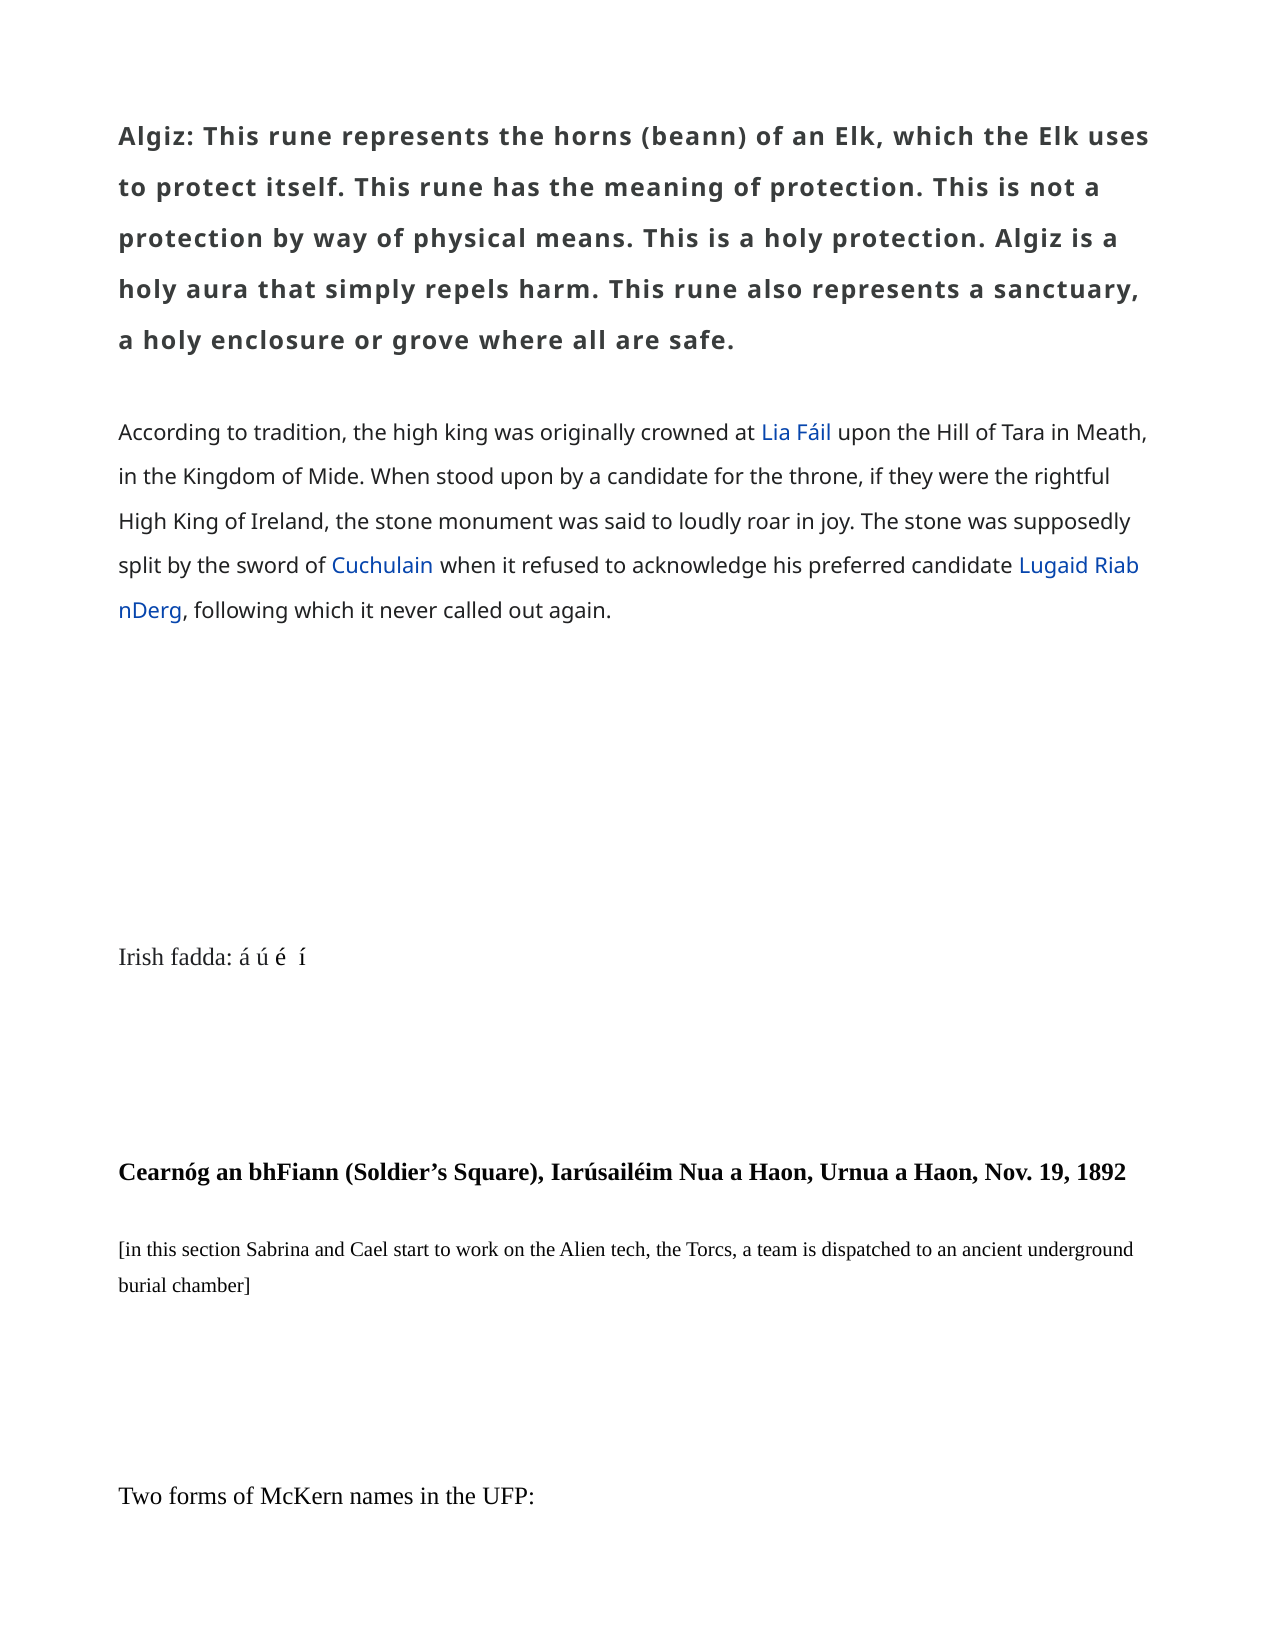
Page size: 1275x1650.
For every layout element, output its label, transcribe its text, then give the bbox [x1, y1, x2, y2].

text According to tradition, the high king was originally crowned at Lia Fáil upon the Hill of Tara in Meath, in the Kingdom of Mide. When stood upon by a candidate for the throne, if they were the rightful High King of Ireland, the stone monument was said to loudly roar in joy. The stone was supposedly split by the sword of Cuchulain when it refused to acknowledge his preferred candidate Lugaid Riab nDerg, following which it never called out again. [118, 416, 1157, 625]
text Algiz: This rune represents the horns (beann) of an Elk, which the Elk uses to protect itself. This rune has the meaning of protection. This is not a protection by way of physical means. This is a holy protection. Algiz is a holy aura that simply repels harm. This rune also represents a sanctuary, a holy enclosure or grove where all are safe. [118, 118, 1157, 356]
text Cearnóg an bhFiann (Soldier’s Square), Iarúsailéim Nua a Haon, Urnua a Haon, Nov. 19, 1892 [118, 1157, 1157, 1186]
text Two forms of McKern names in the UFP: [118, 1481, 1157, 1510]
text [in this section Sabrina and Cael start to work on the Alien tech, the Torcs, a team is dispatched to an ancient underground burial chamber] [118, 1237, 1157, 1297]
text Irish fadda: á ú é í [118, 942, 1157, 971]
